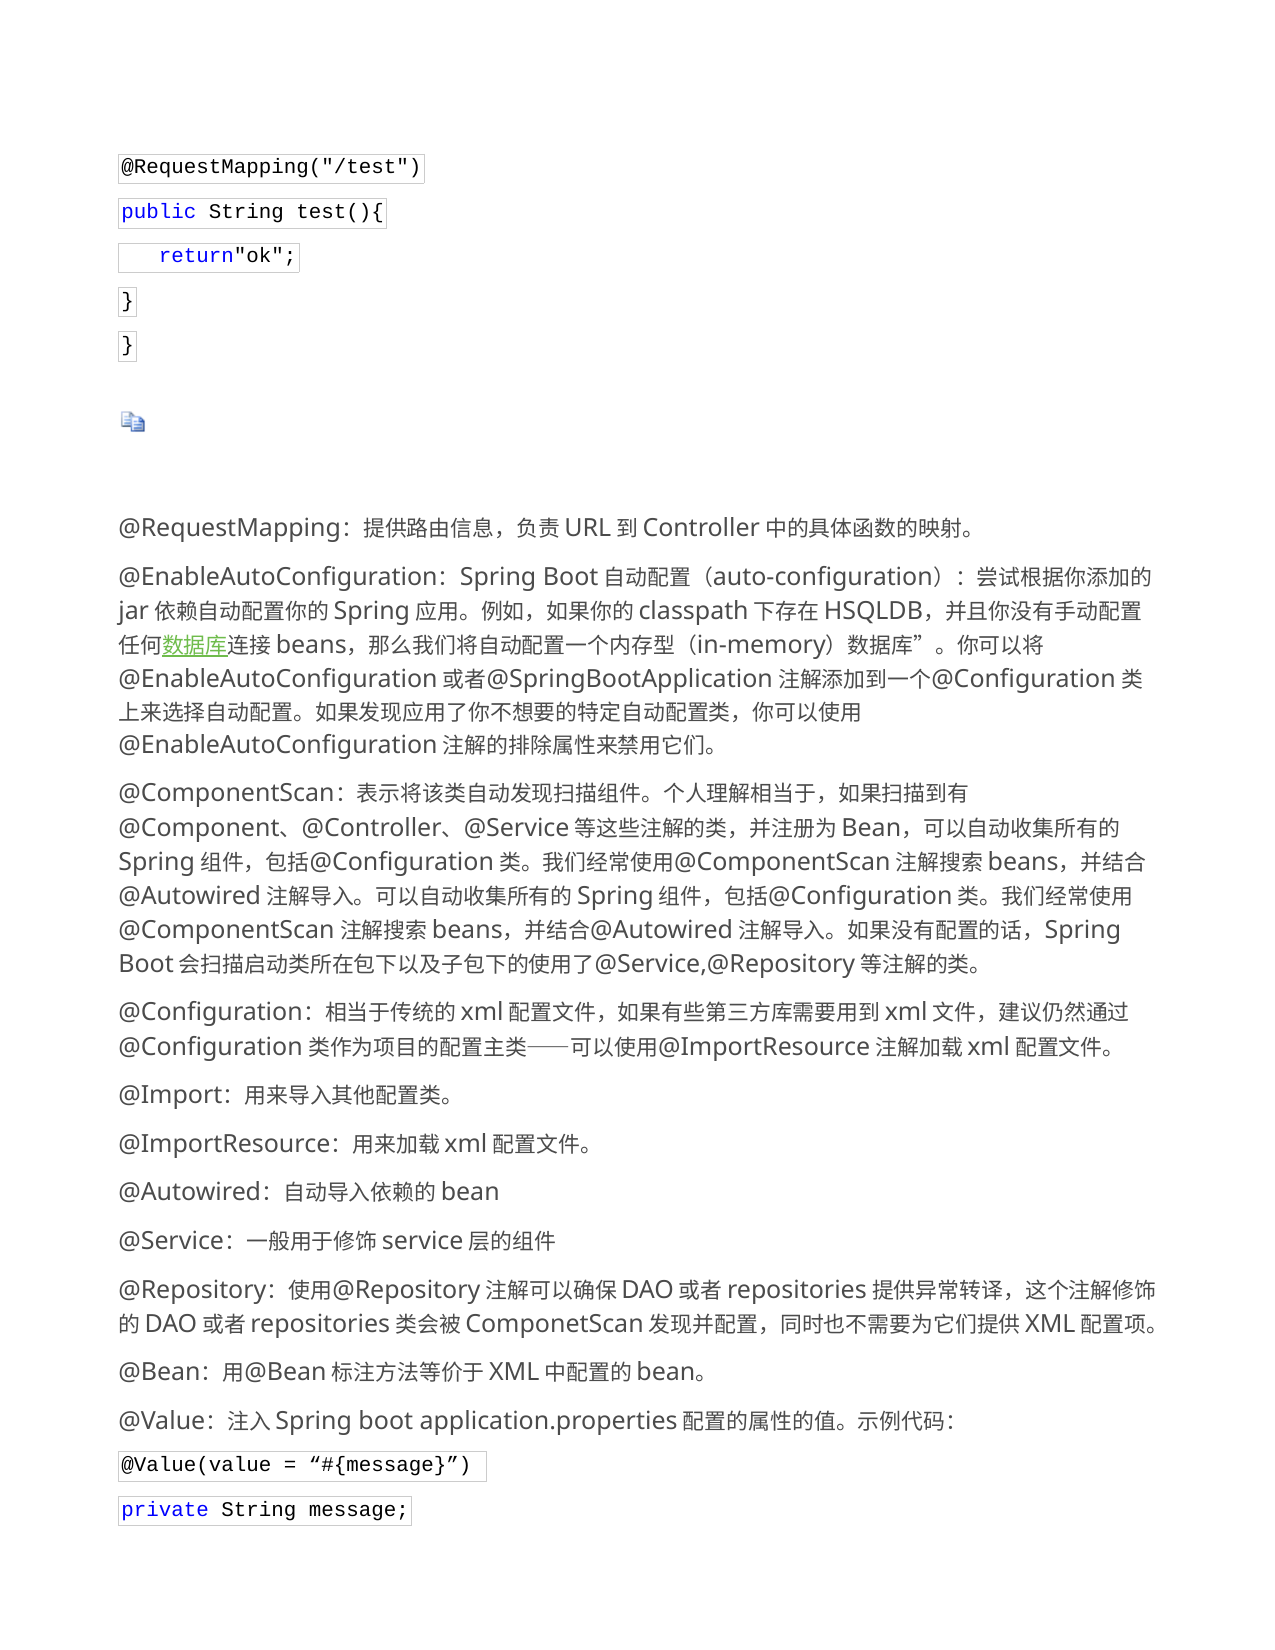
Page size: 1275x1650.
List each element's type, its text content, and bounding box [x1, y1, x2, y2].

text [487, 1451, 1157, 1481]
text } [119, 332, 136, 361]
text [387, 198, 1157, 228]
text @Autowired：自动导入依赖的bean [118, 1174, 1157, 1208]
text @Import：用来导入其他配置类。 [118, 1077, 1157, 1111]
text [425, 153, 1157, 183]
text @ComponentScan：表示将该类自动发现扫描组件。个人理解相当于，如果扫描到有@Component、@Controller、@Service等这些注解的类，并注册为Bean，可以自动收集所有的Spring组件，包括@Configuration类。我们经常使用@ComponentScan注解搜索beans，并结合@Autowired注解导入。可以自动收集所有的Spring组件，包括@Configuration类。我们经常使用@ComponentScan注解搜索beans，并结合@Autowired注解导入。如果没有配置的话，Spring Boot会扫描启动类所在包下以及子包下的使用了@Service,@Repository等注解的类。 [118, 775, 1157, 979]
text @RequestMapping：提供路由信息，负责URL到Controller中的具体函数的映射。 [118, 510, 1157, 544]
text @RequestMapping("/test") [119, 155, 424, 183]
text return"ok"; [119, 244, 299, 272]
text [137, 331, 1157, 361]
text [137, 287, 1157, 317]
text @EnableAutoConfiguration：Spring Boot自动配置（auto-configuration）：尝试根据你添加的jar依赖自动配置你的Spring应用。例如，如果你的classpath下存在HSQLDB，并且你没有手动配置任何数据库连接beans，那么我们将自动配置一个内存型（in-memory）数据库”。你可以将@EnableAutoConfiguration或者@SpringBootApplication注解添加到一个@Configuration类上来选择自动配置。如果发现应用了你不想要的特定自动配置类，你可以使用@EnableAutoConfiguration注解的排除属性来禁用它们。 [118, 558, 1157, 761]
text @Service：一般用于修饰service层的组件 [118, 1223, 1157, 1257]
text [300, 242, 1157, 272]
text [412, 1496, 1157, 1526]
picture [118, 405, 150, 437]
text @ImportResource：用来加载xml配置文件。 [118, 1125, 1157, 1159]
text @Value：注入Spring boot application.properties配置的属性的值。示例代码： [118, 1403, 1157, 1437]
text public String test(){ [119, 199, 386, 228]
text @Bean：用@Bean标注方法等价于XML中配置的bean。 [118, 1354, 1157, 1388]
text @Repository：使用@Repository注解可以确保DAO或者repositories提供异常转译，这个注解修饰的DAO或者repositories类会被ComponetScan发现并配置，同时也不需要为它们提供XML配置项。 [118, 1271, 1157, 1339]
text } [119, 288, 136, 316]
text @Value(value = “#{message}”) [119, 1452, 486, 1481]
text @Configuration：相当于传统的xml配置文件，如果有些第三方库需要用到xml文件，建议仍然通过@Configuration类作为项目的配置主类——可以使用@ImportResource注解加载xml配置文件。 [118, 994, 1157, 1062]
text private String message; [119, 1497, 411, 1525]
